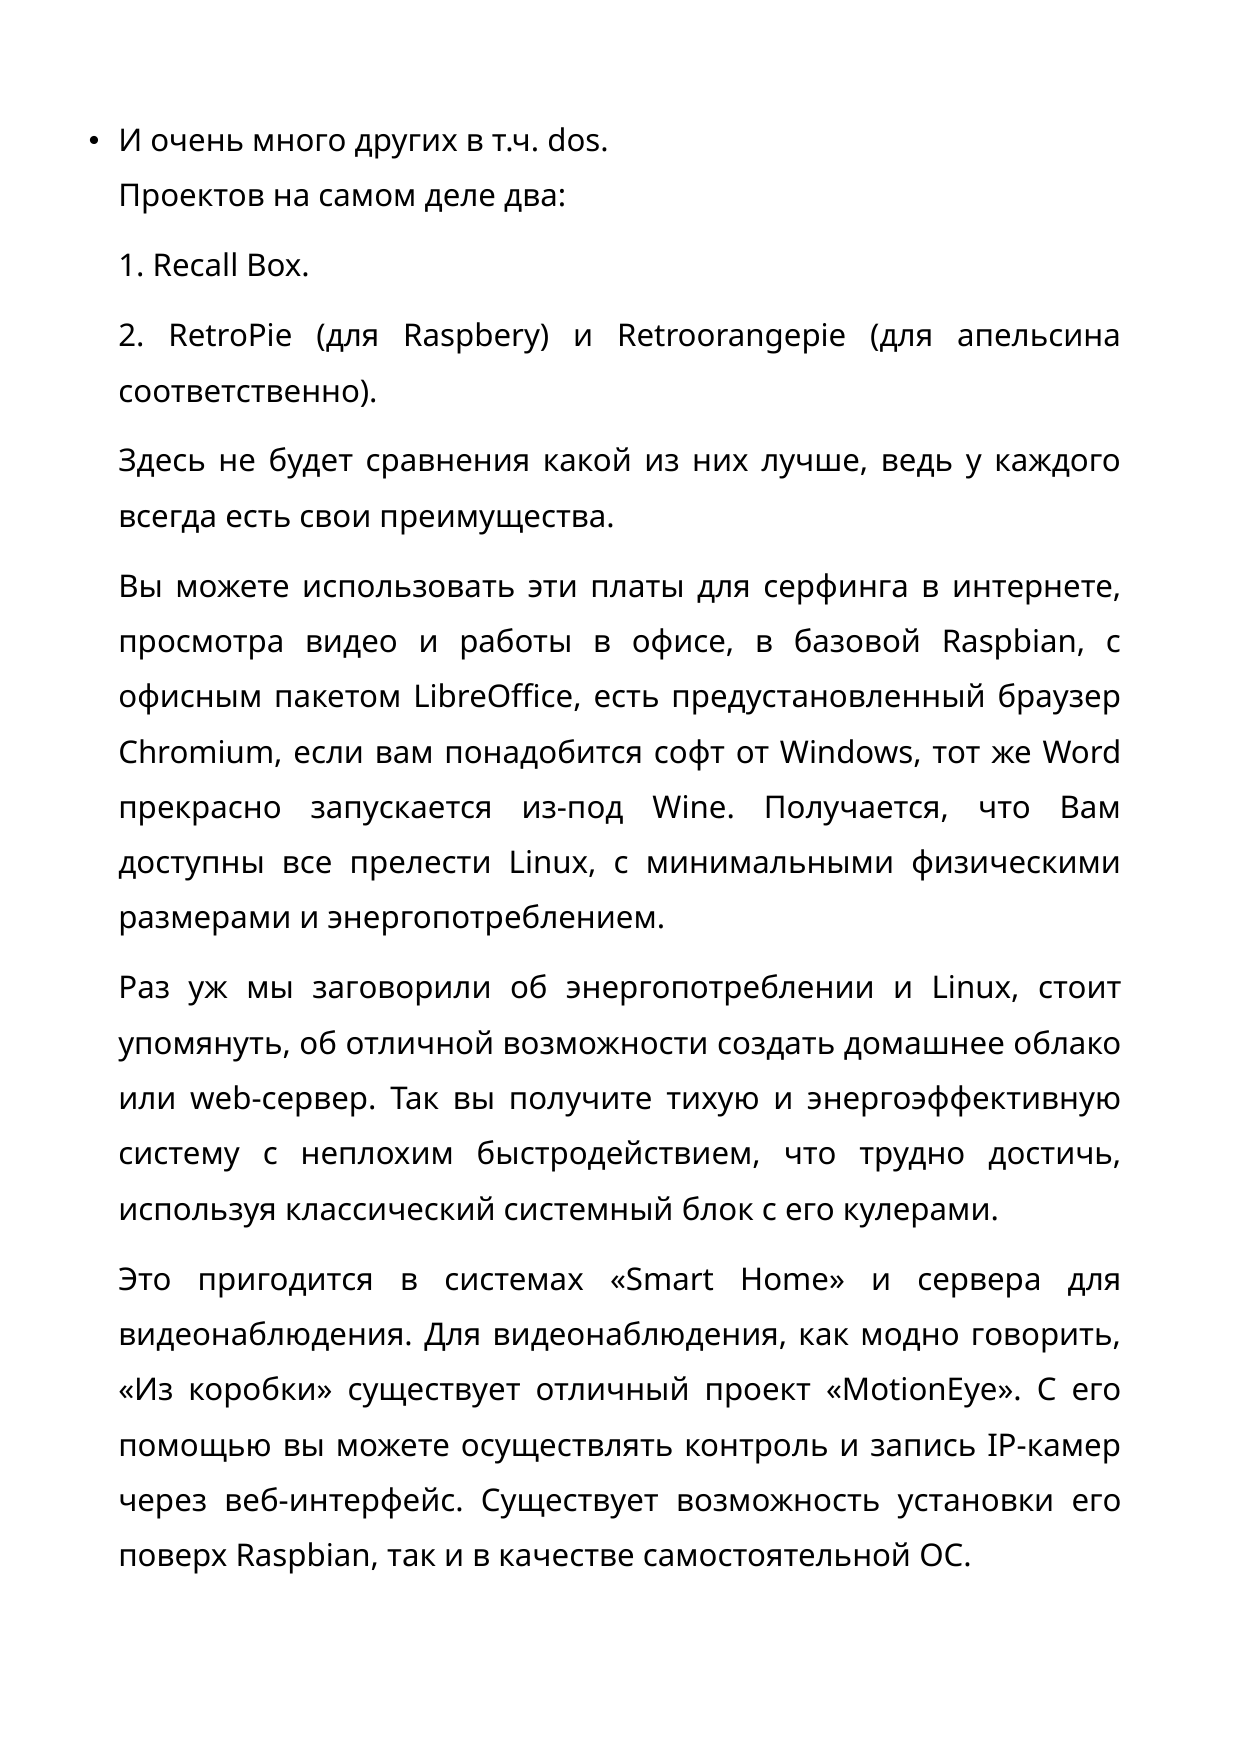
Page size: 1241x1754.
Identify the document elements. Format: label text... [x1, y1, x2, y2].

text Раз уж мы заговорили об энергопотреблении и Linux, стоит упомянуть, об отличной возможности создать домашнее облако или web-сервер. Так вы получите тихую и энергоэффективную систему с неплохим быстродействием, что трудно достичь, используя классический системный блок с его кулерами. [118, 965, 1122, 1229]
text 2. RetroPie (для Raspbery) и Retroorangepie (для апельсина соответственно). [118, 313, 1122, 411]
text Здесь не будет сравнения какой из них лучше, ведь у каждого всегда есть свои преимущества. [118, 438, 1122, 536]
list И очень много других в т.ч. dos. [118, 118, 1122, 161]
text Вы можете использовать эти платы для серфинга в интернете, просмотра видео и работы в офисе, в базовой Raspbian, с офисным пакетом LibreOffice, есть предустановленный браузер Chromium, если вам понадобится софт от Windows, тот же Word прекрасно запускается из-под Wine. Получается, что Вам доступны все прелести Linux, с минимальными физическими размерами и энергопотреблением. [118, 564, 1122, 938]
text Это пригодится в системах «Smart Home» и сервера для видеонаблюдения. Для видеонаблюдения, как модно говорить, «Из коробки» существует отличный проект «MotionEye». С его помощью вы можете осуществлять контроль и запись IP-камер через веб-интерфейс. Существует возможность установки его поверх Raspbian, так и в качестве самостоятельной ОС. [118, 1257, 1122, 1576]
text 1. Recall Box. [118, 243, 1122, 286]
text Проектов на самом деле два: [118, 173, 1122, 216]
